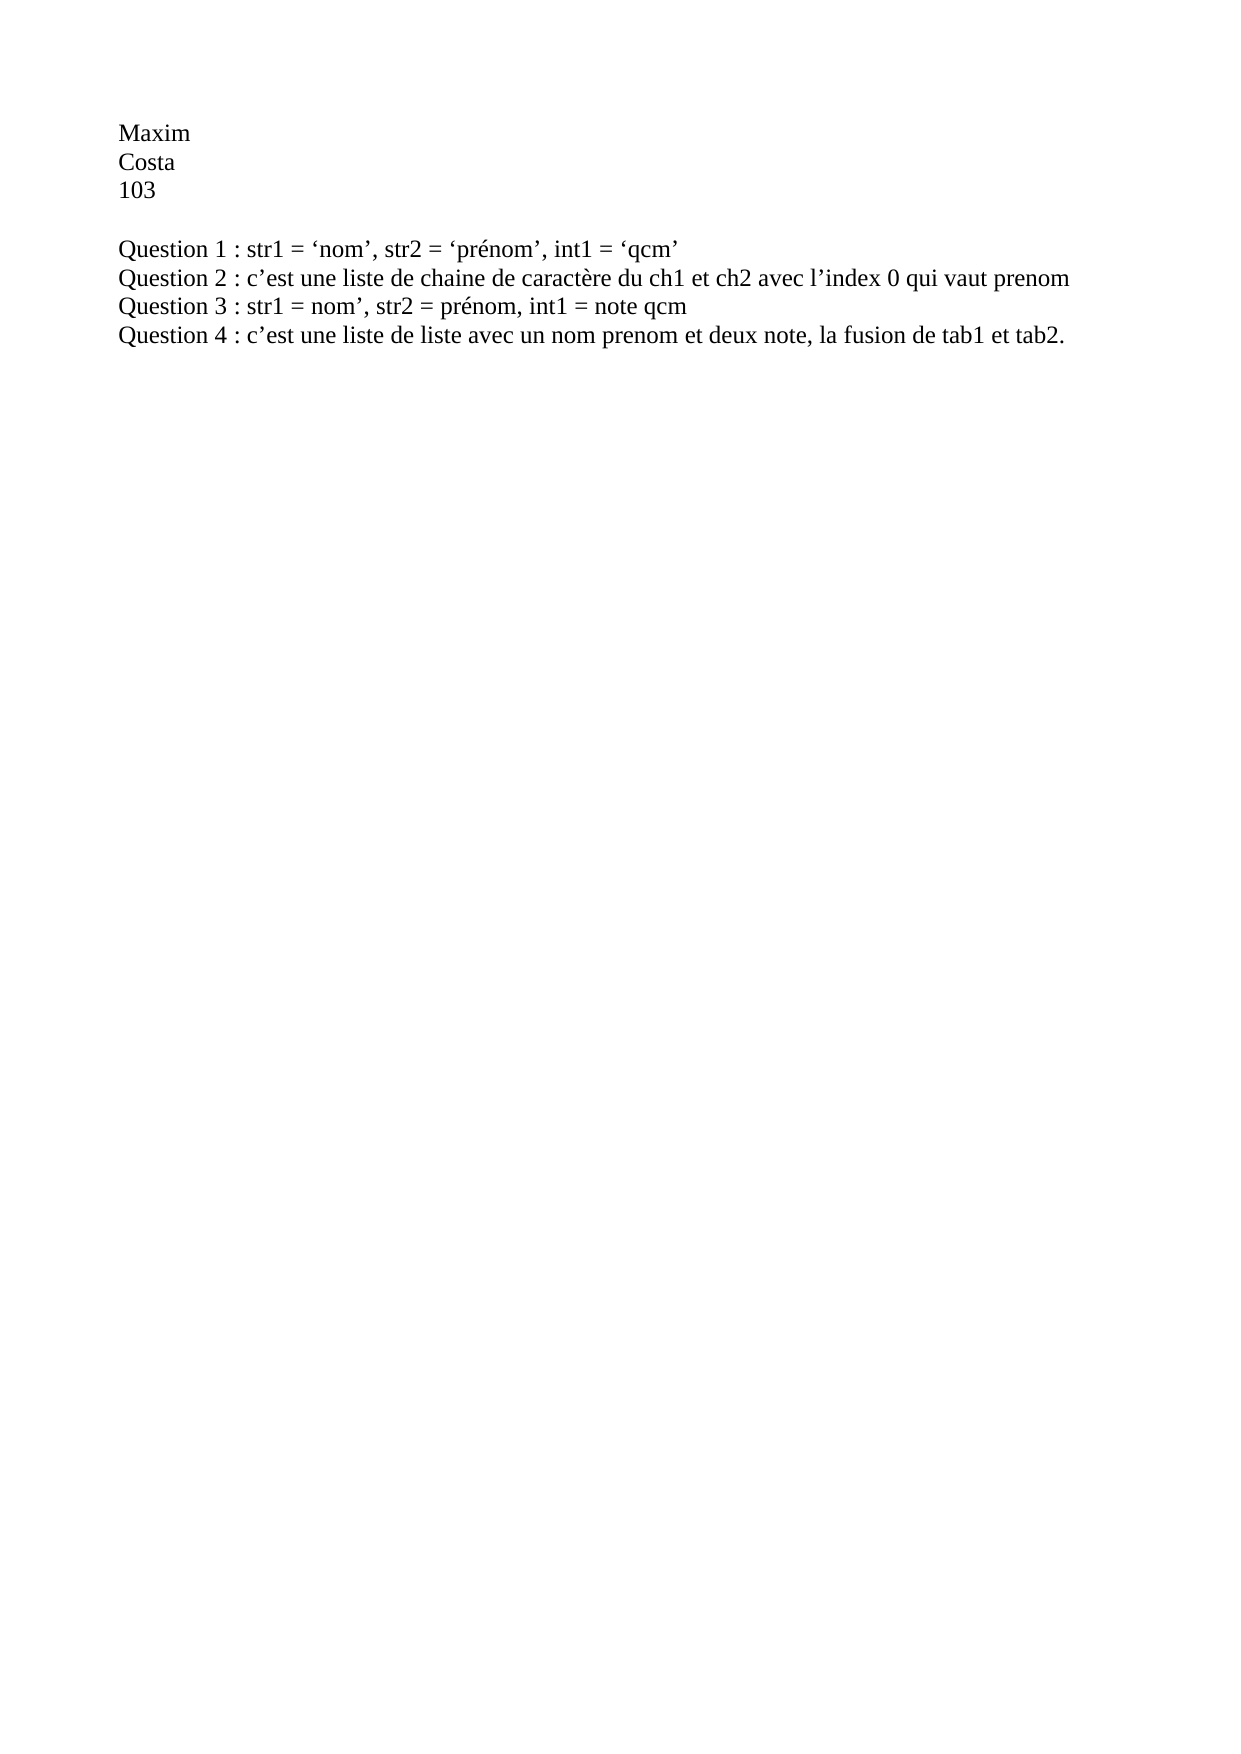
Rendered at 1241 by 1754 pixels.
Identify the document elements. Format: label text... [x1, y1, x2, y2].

text Question 1 : str1 = ‘nom’, str2 = ‘prénom’, int1 = ‘qcm’ [118, 234, 1122, 263]
text Question 3 : str1 = nom’, str2 = prénom, int1 = note qcm [118, 291, 1122, 320]
text Question 4 : c’est une liste de liste avec un nom prenom et deux note, la fusion de tab1 et tab2. [118, 320, 1122, 349]
text Question 2 : c’est une liste de chaine de caractère du ch1 et ch2 avec l’index 0 qui vaut prenom [118, 263, 1122, 291]
